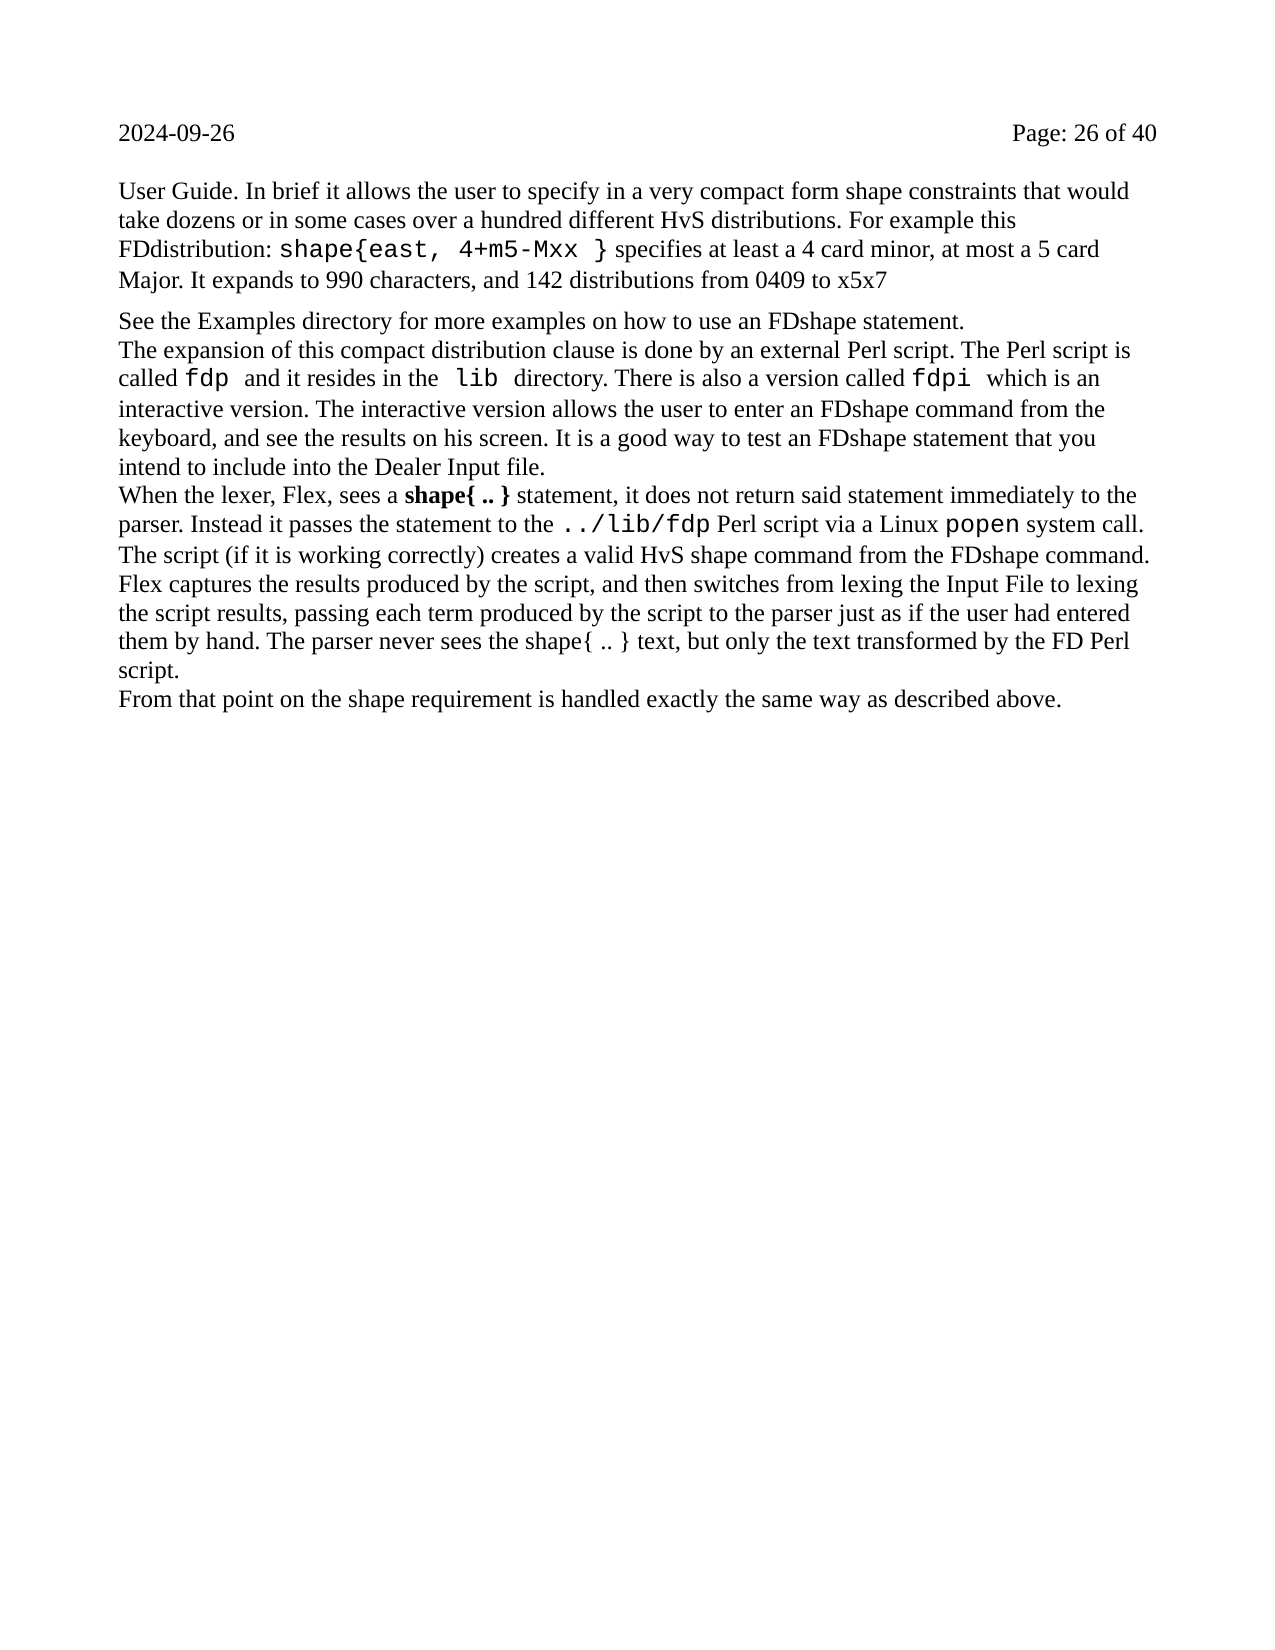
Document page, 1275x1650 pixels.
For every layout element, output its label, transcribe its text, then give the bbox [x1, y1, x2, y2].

text When the lexer, Flex, sees a shape{ .. } statement, it does not return said statement immediately to the parser. Instead it passes the statement to the ../lib/fdp Perl script via a Linux popen system call. The script (if it is working correctly) creates a valid HvS shape command from the FDshape command. Flex captures the results produced by the script, and then switches from lexing the Input File to lexing the script results, passing each term produced by the script to the parser just as if the user had entered them by hand. The parser never sees the shape{ .. } text, but only the text transformed by the FD Perl script. [118, 481, 1157, 684]
text From that point on the shape requirement is handled exactly the same way as described above. [118, 684, 1157, 713]
text User Guide. In brief it allows the user to specify in a very compact form shape constraints that would take dozens or in some cases over a hundred different HvS distributions. For example this FDdistribution: shape{east, 4+m5-Mxx } specifies at least a 4 card minor, at most a 5 card Major. It expands to 990 characters, and 142 distributions from 0409 to x5x7 [118, 176, 1157, 293]
text See the Examples directory for more examples on how to use an FDshape statement. [118, 306, 1157, 335]
text The expansion of this compact distribution clause is done by an external Perl script. The Perl script is called fdp and it resides in the lib directory. There is also a version called fdpi which is an interactive version. The interactive version allows the user to enter an FDshape command from the keyboard, and see the results on his screen. It is a good way to test an FDshape statement that you intend to include into the Dealer Input file. [118, 335, 1157, 481]
